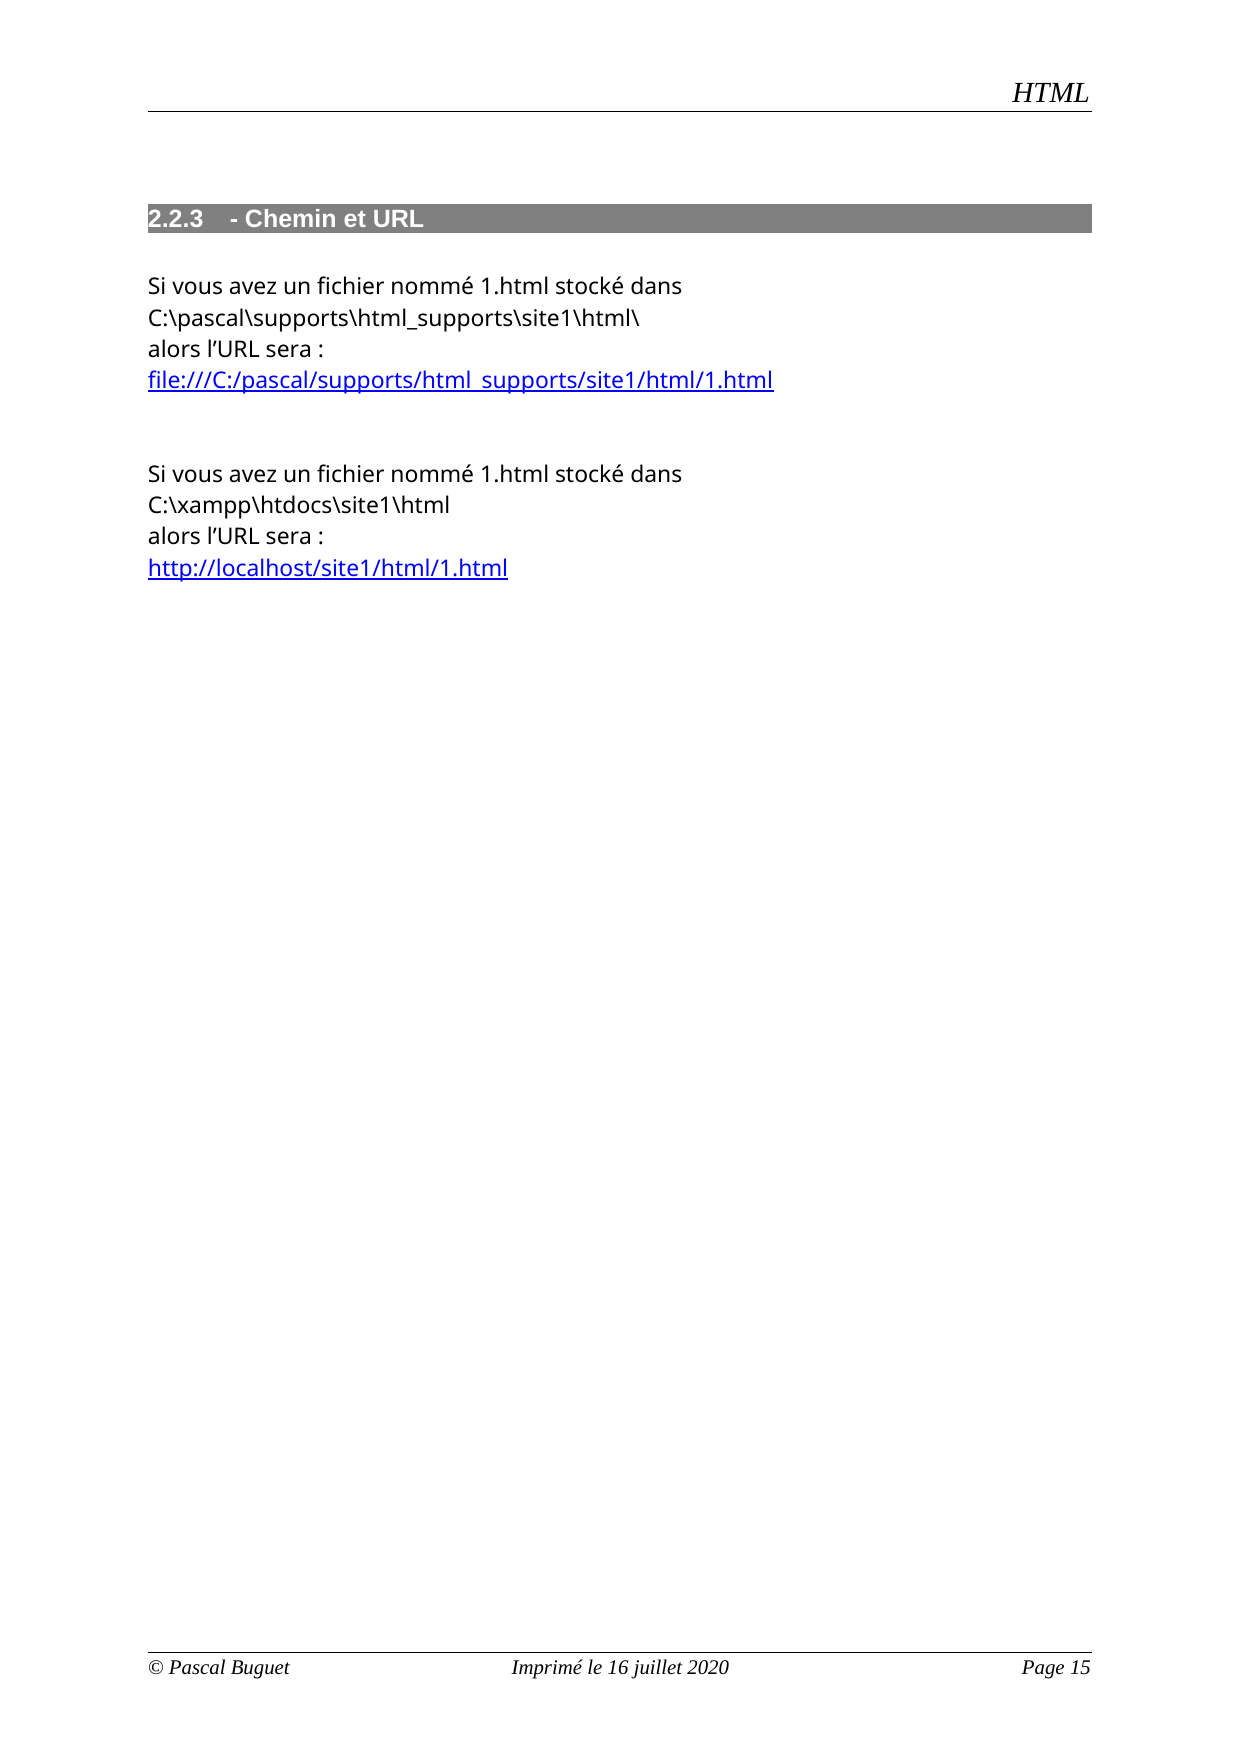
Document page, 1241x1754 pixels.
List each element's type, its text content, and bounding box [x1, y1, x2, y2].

text alors l’URL sera : [148, 520, 1092, 551]
text file:///C:/pascal/supports/html_supports/site1/html/1.html [148, 364, 1092, 395]
text alors l’URL sera : [148, 333, 1092, 364]
text C:\xampp\htdocs\site1\html [148, 489, 1092, 520]
text C:\pascal\supports\html_supports\site1\html\ [148, 301, 1092, 333]
text http://localhost/site1/html/1.html [148, 551, 1092, 583]
subtitle - Chemin et URL [148, 204, 1092, 233]
text Si vous avez un fichier nommé 1.html stocké dans [148, 458, 1092, 489]
text Si vous avez un fichier nommé 1.html stocké dans [148, 270, 1092, 301]
